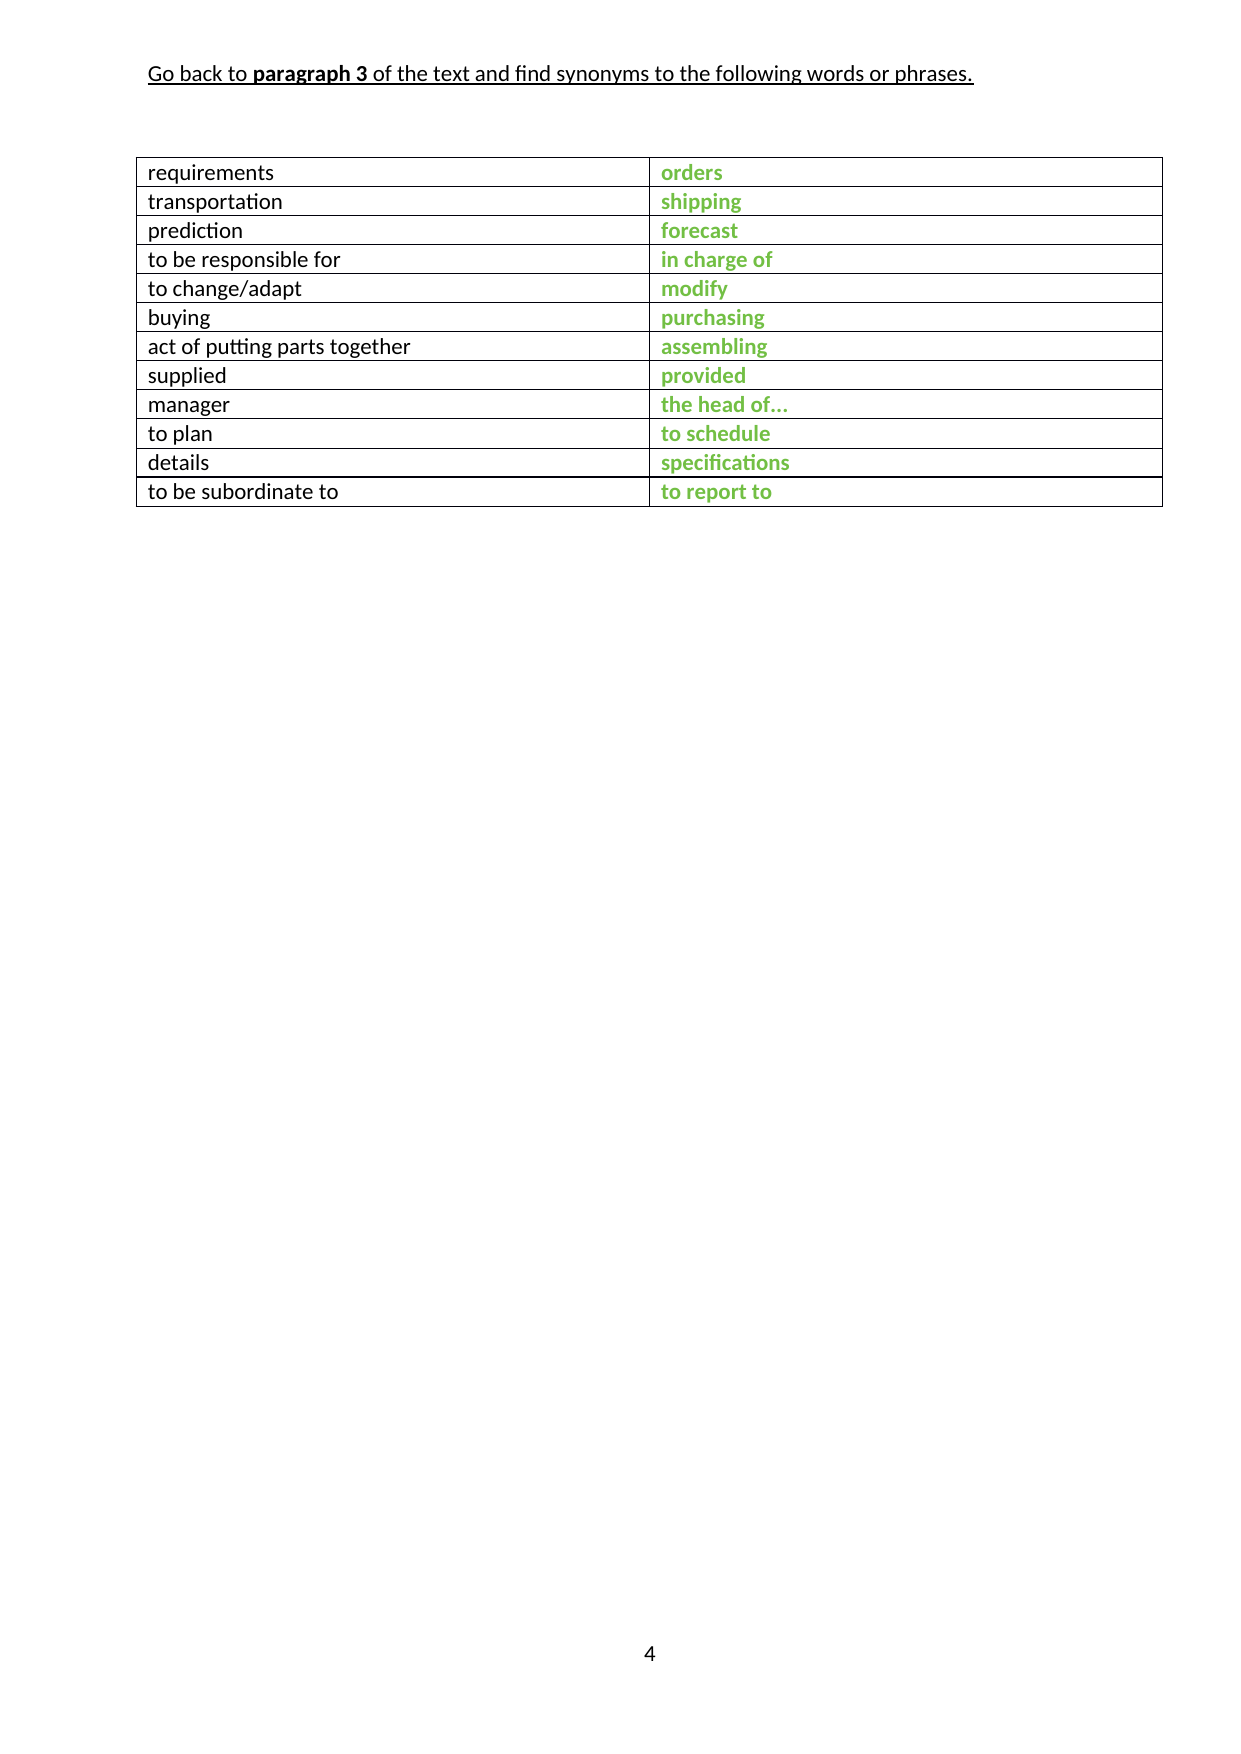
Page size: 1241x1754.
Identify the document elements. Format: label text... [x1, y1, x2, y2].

table_cell act of putting parts together [137, 332, 649, 360]
table_cell to schedule [650, 419, 1162, 447]
table_cell to be responsible for [137, 245, 649, 273]
table_cell purchasing [650, 303, 1162, 331]
table_cell modify [650, 274, 1162, 302]
table_cell to report to [650, 478, 1162, 506]
table_cell forecast [650, 216, 1162, 244]
table_cell in charge of [650, 245, 1162, 273]
table_cell to plan [137, 419, 649, 447]
table_header orders [650, 158, 1162, 186]
table_cell to change/adapt [137, 274, 649, 302]
table_cell assembling [650, 332, 1162, 360]
table_cell transportation [137, 187, 649, 215]
table_cell to be subordinate to [137, 478, 649, 506]
table_header requirements [137, 158, 649, 186]
table_cell manager [137, 390, 649, 418]
table_cell the head of... [650, 390, 1162, 418]
text Go back to paragraph 3 of the text and find synonyms to the following words or phrases. [148, 59, 1152, 87]
table_cell provided [650, 361, 1162, 389]
table_cell shipping [650, 187, 1162, 215]
table_cell details [137, 449, 649, 476]
table_cell specifications [650, 449, 1162, 476]
table_cell prediction [137, 216, 649, 244]
table_cell supplied [137, 361, 649, 389]
table_cell buying [137, 303, 649, 331]
